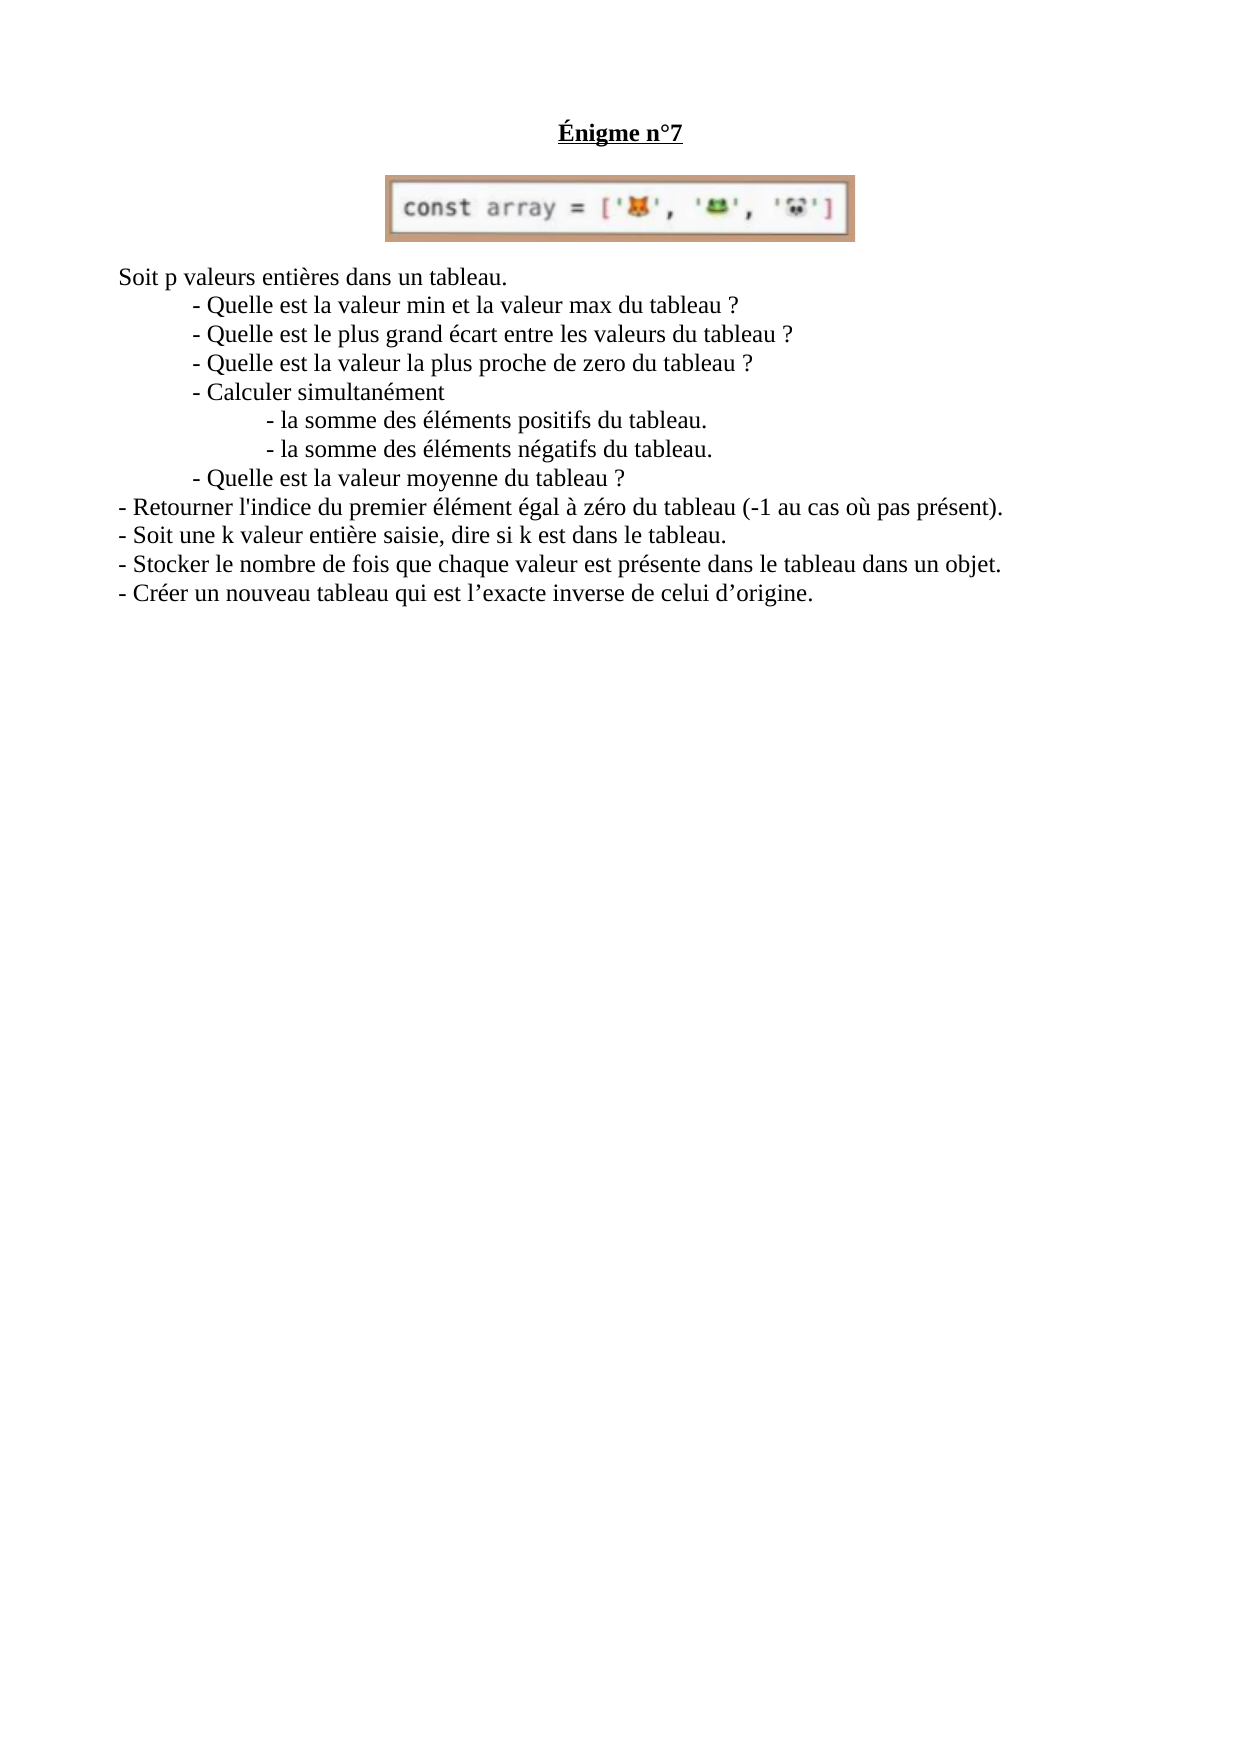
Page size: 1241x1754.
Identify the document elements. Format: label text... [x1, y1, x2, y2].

text Énigme n°7 [118, 118, 1122, 147]
text - Retourner l'indice du premier élément égal à zéro du tableau (-1 au cas où pas présent). [118, 492, 1122, 521]
text - la somme des éléments négatifs du tableau. [118, 434, 1122, 463]
text - Quelle est la valeur min et la valeur max du tableau ? [118, 291, 1122, 319]
text - la somme des éléments positifs du tableau. [118, 406, 1122, 434]
text - Soit une k valeur entière saisie, dire si k est dans le tableau. [118, 521, 1122, 549]
text - Quelle est la valeur la plus proche de zero du tableau ? [118, 348, 1122, 377]
text - Quelle est la valeur moyenne du tableau ? [118, 463, 1122, 492]
picture [385, 175, 856, 242]
text - Créer un nouveau tableau qui est l’exacte inverse de celui d’origine. [118, 578, 1122, 607]
text - Stocker le nombre de fois que chaque valeur est présente dans le tableau dans un objet. [118, 549, 1122, 578]
text Soit p valeurs entières dans un tableau. [118, 262, 1122, 291]
text - Quelle est le plus grand écart entre les valeurs du tableau ? [118, 319, 1122, 348]
text - Calculer simultanément [118, 377, 1122, 406]
